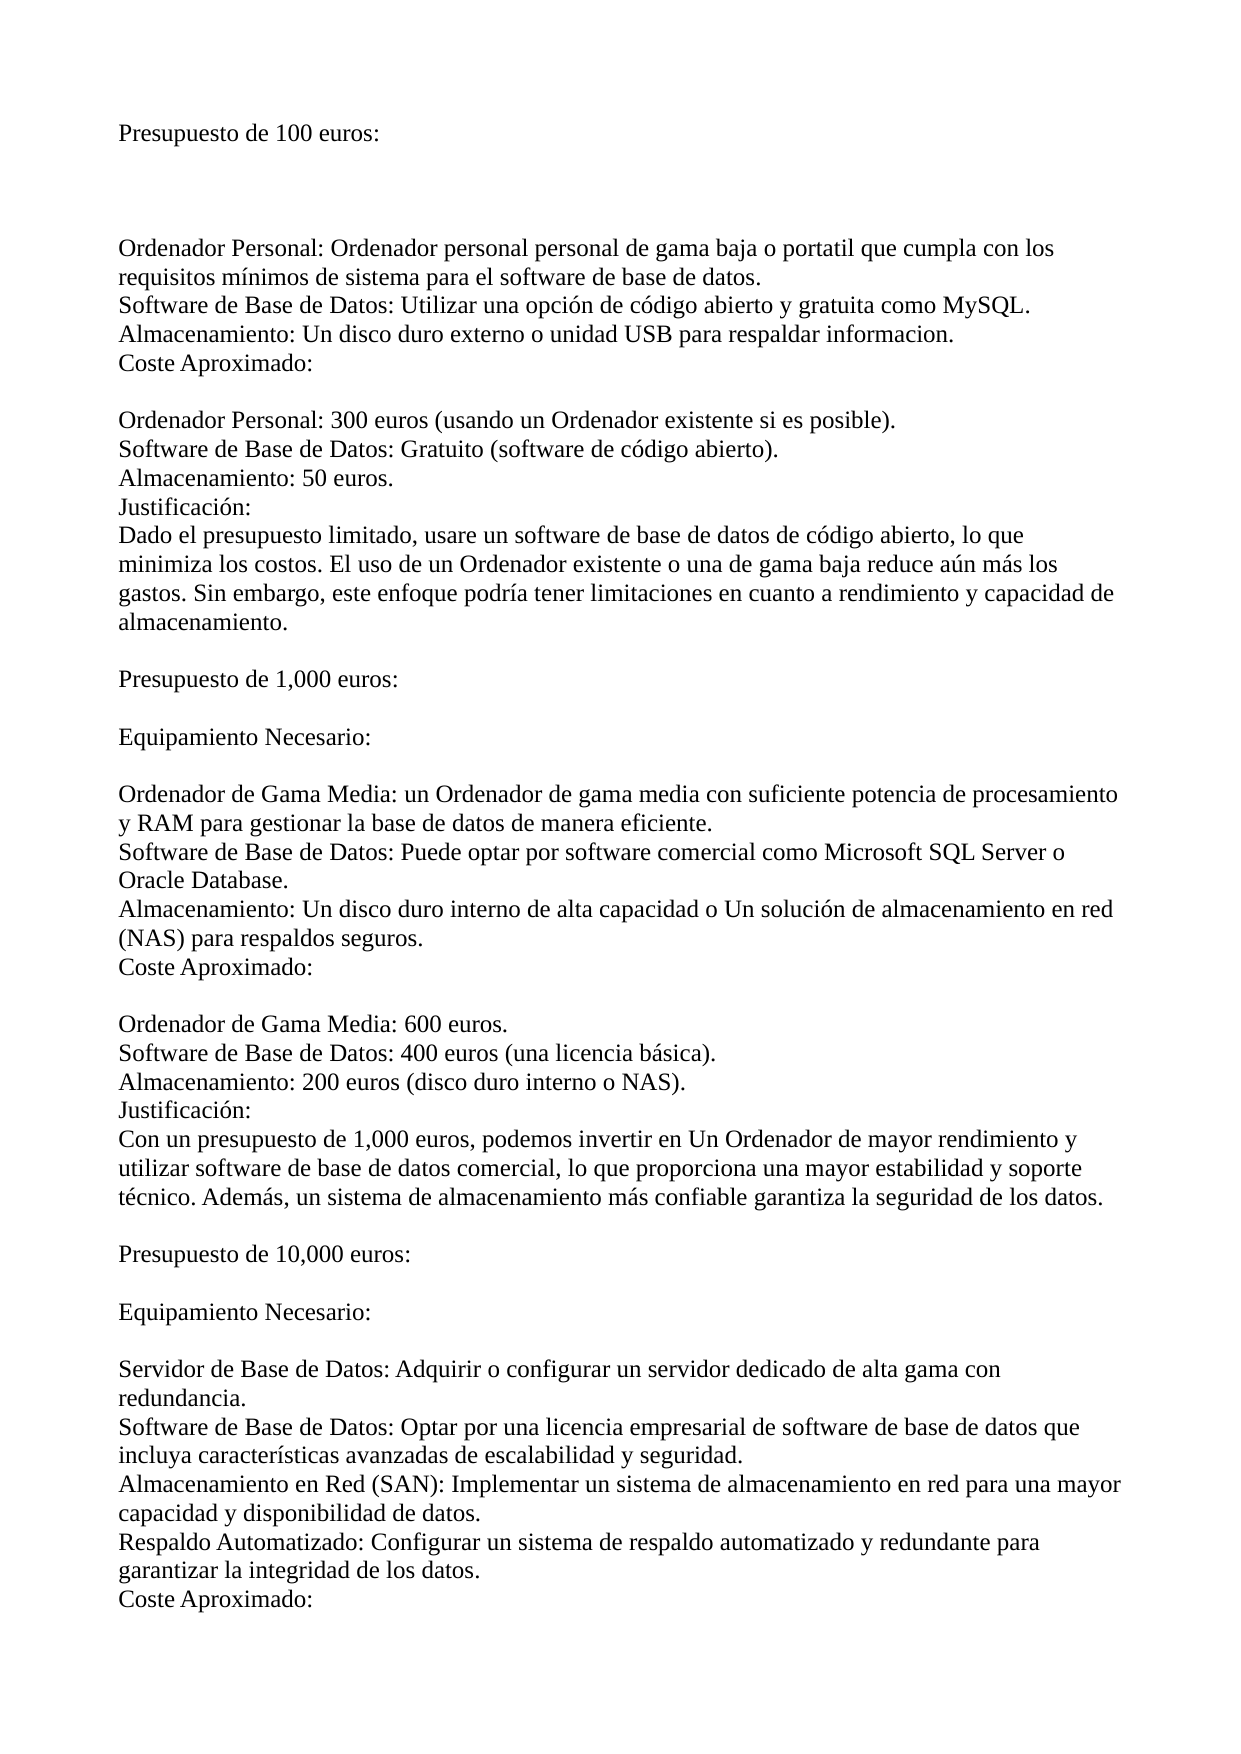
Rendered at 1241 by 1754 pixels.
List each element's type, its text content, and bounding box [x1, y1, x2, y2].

text Software de Base de Datos: Gratuito (software de código abierto). [118, 434, 1122, 463]
text Servidor de Base de Datos: Adquirir o configurar un servidor dedicado de alta gama con redundancia. [118, 1354, 1122, 1412]
text Software de Base de Datos: Utilizar una opción de código abierto y gratuita como MySQL. [118, 291, 1122, 319]
text Almacenamiento: Un disco duro interno de alta capacidad o Un solución de almacenamiento en red (NAS) para respaldos seguros. [118, 894, 1122, 952]
text Ordenador de Gama Media: 600 euros. [118, 1009, 1122, 1038]
text Almacenamiento en Red (SAN): Implementar un sistema de almacenamiento en red para una mayor capacidad y disponibilidad de datos. [118, 1469, 1122, 1527]
text Coste Aproximado: [118, 952, 1122, 981]
text Almacenamiento: 200 euros (disco duro interno o NAS). [118, 1067, 1122, 1096]
text Ordenador de Gama Media: un Ordenador de gama media con suficiente potencia de procesamiento y RAM para gestionar la base de datos de manera eficiente. [118, 779, 1122, 837]
text Justificación: [118, 492, 1122, 521]
text Respaldo Automatizado: Configurar un sistema de respaldo automatizado y redundante para garantizar la integridad de los datos. [118, 1527, 1122, 1584]
text Justificación: [118, 1096, 1122, 1124]
text Almacenamiento: 50 euros. [118, 463, 1122, 492]
text Presupuesto de 100 euros: [118, 118, 1122, 147]
text Software de Base de Datos: 400 euros (una licencia básica). [118, 1038, 1122, 1067]
text Ordenador Personal: 300 euros (usando un Ordenador existente si es posible). [118, 406, 1122, 434]
text Dado el presupuesto limitado, usare un software de base de datos de código abierto, lo que minimiza los costos. El uso de un Ordenador existente o una de gama baja reduce aún más los gastos. Sin embargo, este enfoque podría tener limitaciones en cuanto a rendimiento y capacidad de almacenamiento. [118, 521, 1122, 636]
text Equipamiento Necesario: [118, 722, 1122, 751]
text Coste Aproximado: [118, 1584, 1122, 1613]
text Software de Base de Datos: Optar por una licencia empresarial de software de base de datos que incluya características avanzadas de escalabilidad y seguridad. [118, 1412, 1122, 1469]
text Software de Base de Datos: Puede optar por software comercial como Microsoft SQL Server o Oracle Database. [118, 837, 1122, 894]
text Ordenador Personal: Ordenador personal personal de gama baja o portatil que cumpla con los requisitos mínimos de sistema para el software de base de datos. [118, 233, 1122, 291]
text Equipamiento Necesario: [118, 1297, 1122, 1326]
text Presupuesto de 1,000 euros: [118, 664, 1122, 693]
text Presupuesto de 10,000 euros: [118, 1239, 1122, 1268]
text Con un presupuesto de 1,000 euros, podemos invertir en Un Ordenador de mayor rendimiento y utilizar software de base de datos comercial, lo que proporciona una mayor estabilidad y soporte técnico. Además, un sistema de almacenamiento más confiable garantiza la seguridad de los datos. [118, 1124, 1122, 1211]
text Almacenamiento: Un disco duro externo o unidad USB para respaldar informacion. [118, 319, 1122, 348]
text Coste Aproximado: [118, 348, 1122, 377]
